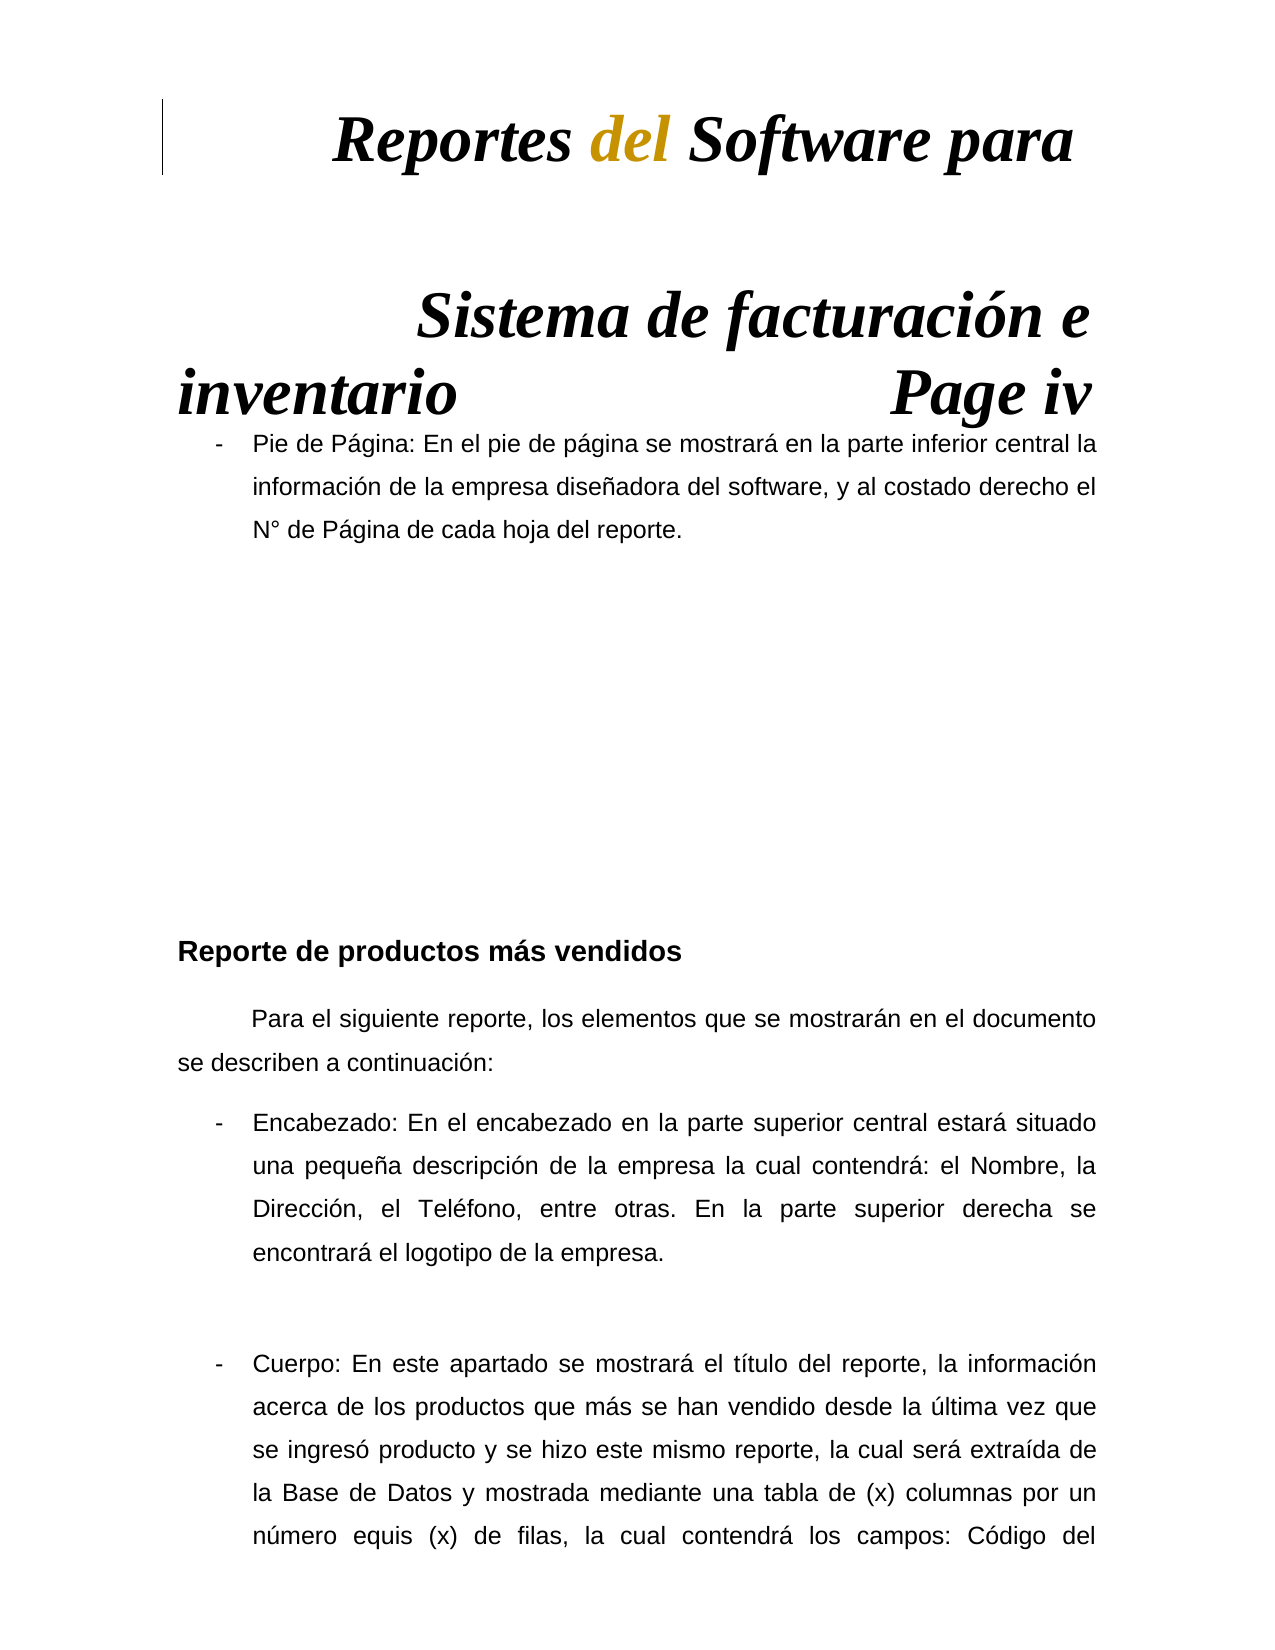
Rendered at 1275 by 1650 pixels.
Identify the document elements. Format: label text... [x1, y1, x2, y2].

text Para el siguiente reporte, los elementos que se mostrarán en el documento se describen a continuación: [177, 1001, 1098, 1077]
list Encabezado: En el encabezado en la parte superior central estará situado una pequeña descripción de la empresa la cual contendrá: el Nombre, la Dirección, el Teléfono, entre otras. En la parte superior derecha se encontrará el logotipo de la empresa. [215, 1108, 1098, 1266]
text Reporte de productos más vendidos [177, 933, 1098, 967]
list Cuerpo: En este apartado se mostrará el título del reporte, la información acerca de los productos que más se han vendido desde la última vez que se ingresó producto y se hizo este mismo reporte, la cual será extraída de la Base de Datos y mostrada mediante una tabla de (x) columnas por un número equis (x) de filas, la cual contendrá los campos: Código del [215, 1349, 1098, 1550]
list Pie de Página: En el pie de página se mostrará en la parte inferior central la información de la empresa diseñadora del software, y al costado derecho el N° de Página de cada hoja del reporte. [215, 429, 1098, 544]
